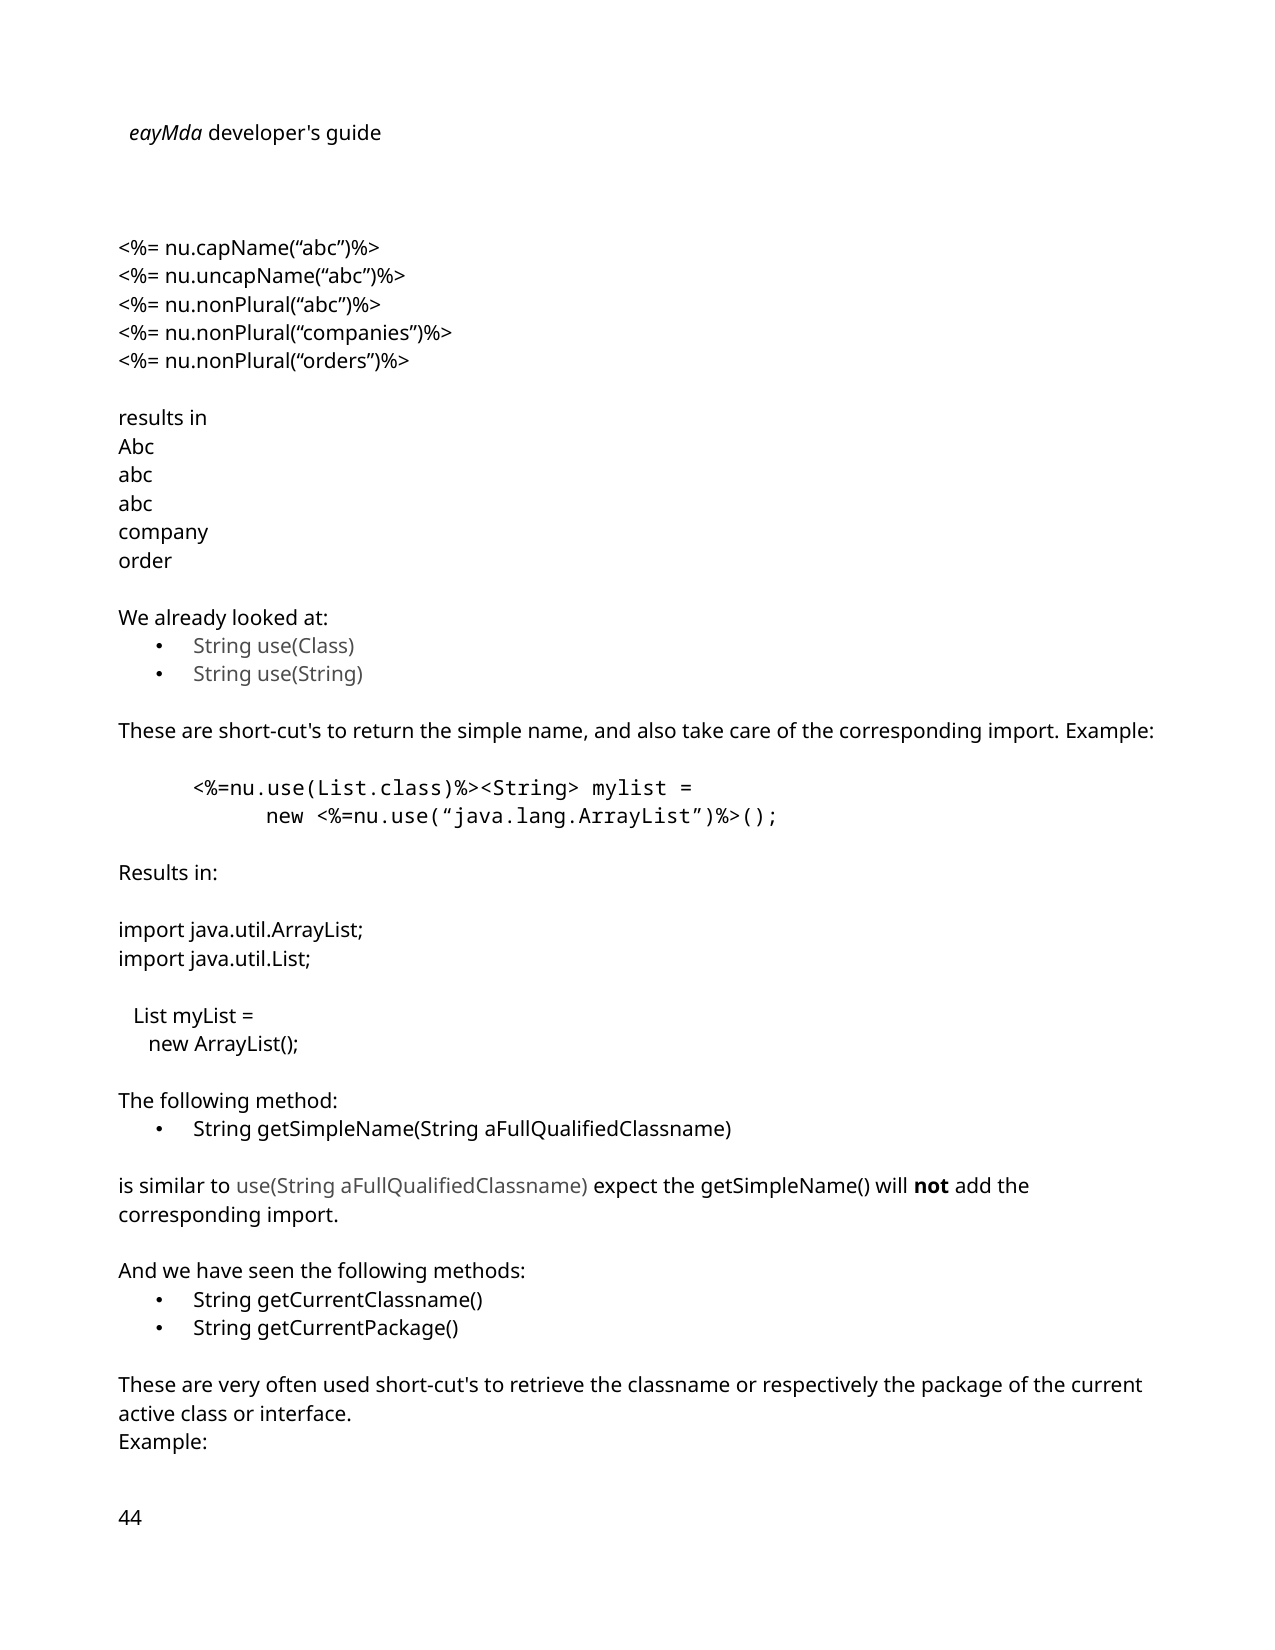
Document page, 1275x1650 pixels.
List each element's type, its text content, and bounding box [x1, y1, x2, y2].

text company [118, 517, 1157, 546]
text import java.util.ArrayList; [118, 915, 1157, 944]
text <%= nu.nonPlural(“abc”)%> [118, 290, 1157, 318]
text Results in: [118, 858, 1157, 887]
text <%= nu.capName(“abc”)%> [118, 233, 1157, 261]
text We already looked at: [118, 603, 1157, 631]
list String getCurrentPackage() [156, 1313, 1157, 1342]
text new ArrayList(); [118, 1029, 1157, 1058]
text abc [118, 460, 1157, 489]
text abc [118, 489, 1157, 517]
text <%=nu.use(List.class)%><String> mylist = [118, 773, 1157, 802]
text These are very often used short-cut's to retrieve the classname or respectively the package of the current active class or interface. [118, 1370, 1157, 1427]
text is similar to use(String aFullQualifiedClassname) expect the getSimpleName() will not add the corresponding import. [118, 1171, 1157, 1228]
list String getSimpleName(String aFullQualifiedClassname) [156, 1114, 1157, 1143]
text These are short-cut's to return the simple name, and also take care of the corresponding import. Example: [118, 716, 1157, 745]
text List myList = [118, 1001, 1157, 1029]
list String use(Class) [156, 631, 1157, 659]
text And we have seen the following methods: [118, 1257, 1157, 1285]
text new <%=nu.use(“java.lang.ArrayList”)%>(); [118, 802, 1157, 830]
text <%= nu.nonPlural(“companies”)%> [118, 318, 1157, 347]
list String use(String) [156, 659, 1157, 688]
text The following method: [118, 1086, 1157, 1114]
list String getCurrentClassname() [156, 1285, 1157, 1313]
text results in [118, 403, 1157, 432]
text import java.util.List; [118, 944, 1157, 972]
text <%= nu.uncapName(“abc”)%> [118, 261, 1157, 290]
text Abc [118, 432, 1157, 460]
text Example: [118, 1427, 1157, 1456]
text order [118, 546, 1157, 574]
text <%= nu.nonPlural(“orders”)%> [118, 347, 1157, 375]
